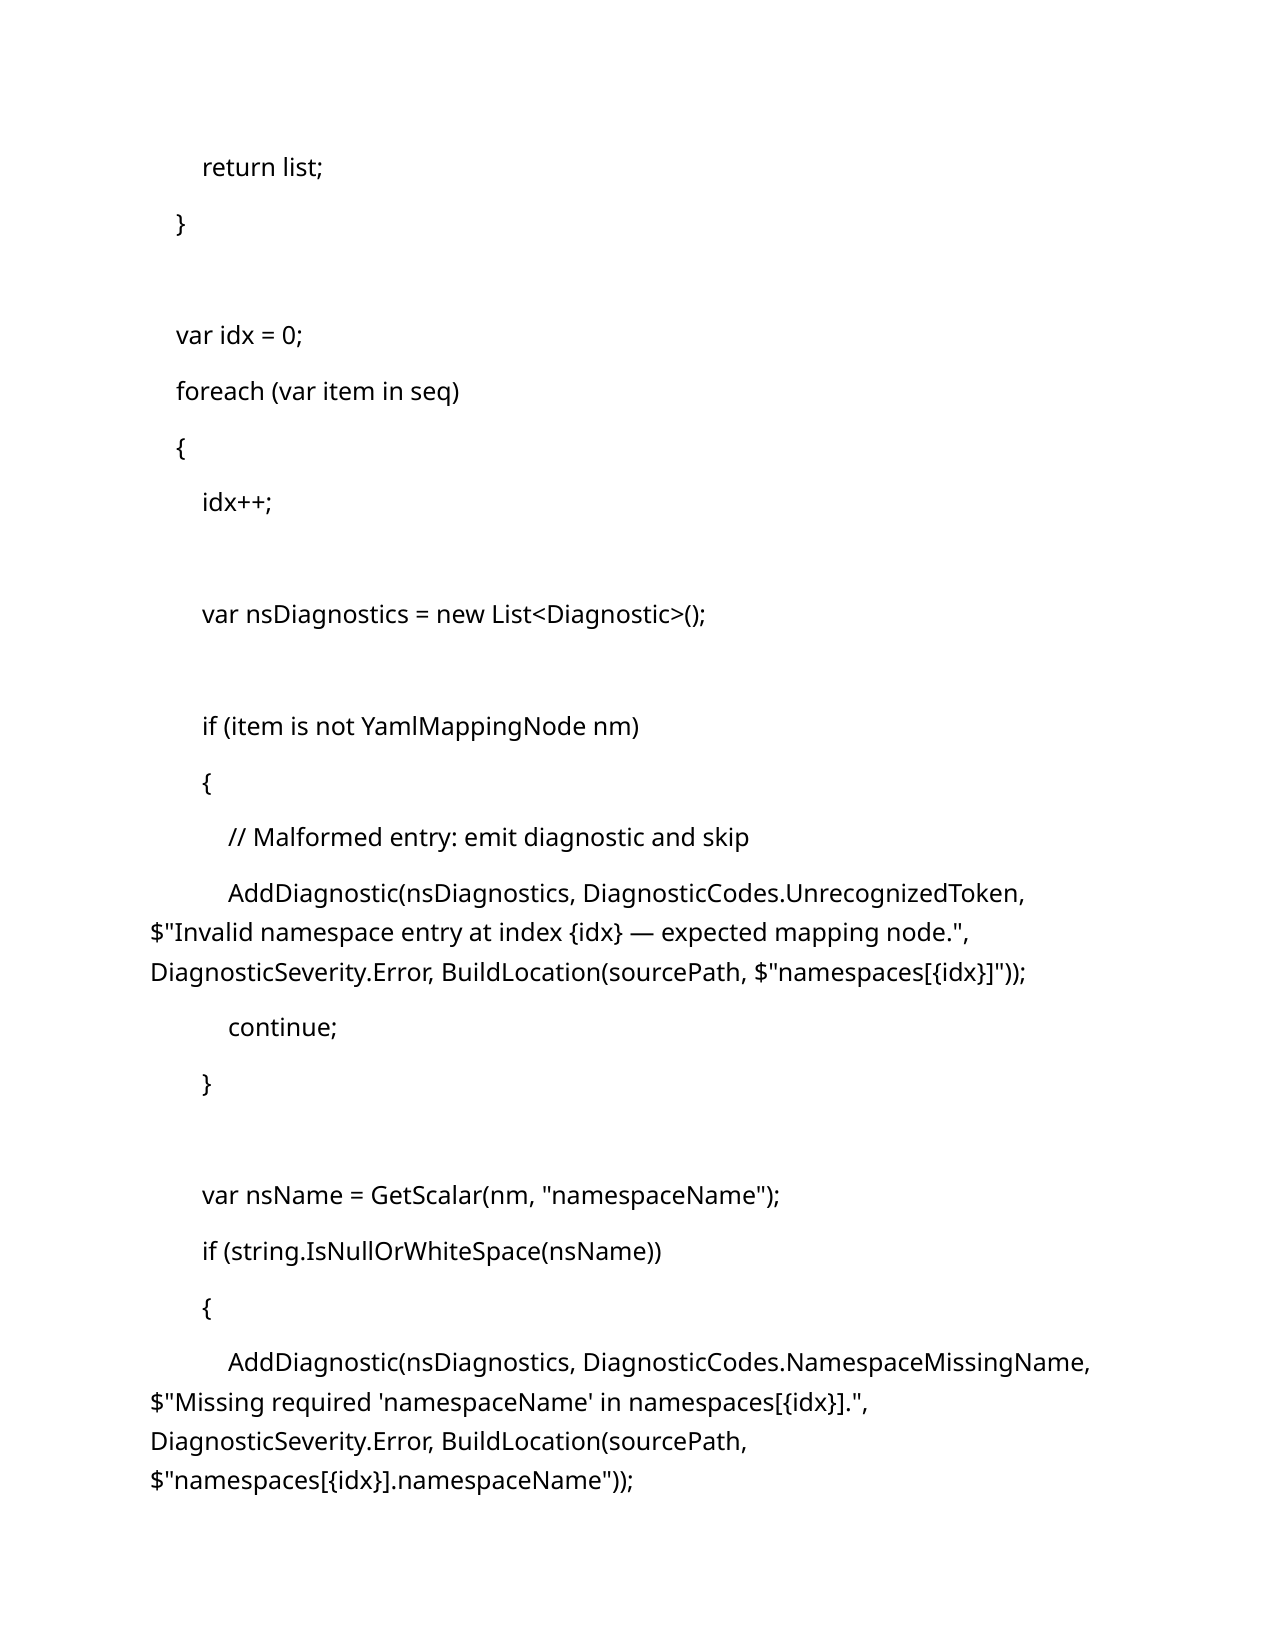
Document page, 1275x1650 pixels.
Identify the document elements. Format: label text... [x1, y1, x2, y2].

text var nsDiagnostics = new List<Diagnostic>(); [150, 597, 1125, 631]
text var nsName = GetScalar(nm, "namespaceName"); [150, 1177, 1125, 1212]
text var idx = 0; [150, 317, 1125, 352]
text } [150, 1066, 1125, 1100]
text return list; [150, 150, 1125, 184]
text idx++; [150, 485, 1125, 519]
text foreach (var item in seq) [150, 373, 1125, 407]
text { [150, 1289, 1125, 1323]
text AddDiagnostic(nsDiagnostics, DiagnosticCodes.NamespaceMissingName, $"Missing required 'namespaceName' in namespaces[{idx}].", DiagnosticSeverity.Error, BuildLocation(sourcePath, $"namespaces[{idx}].namespaceName")); [150, 1345, 1125, 1497]
text { [150, 429, 1125, 463]
text { [150, 764, 1125, 798]
text if (item is not YamlMappingNode nm) [150, 708, 1125, 742]
text // Malformed entry: emit diagnostic and skip [150, 820, 1125, 854]
text } [150, 206, 1125, 240]
text AddDiagnostic(nsDiagnostics, DiagnosticCodes.UnrecognizedToken, $"Invalid namespace entry at index {idx} — expected mapping node.", DiagnosticSeverity.Error, BuildLocation(sourcePath, $"namespaces[{idx}]")); [150, 876, 1125, 988]
text continue; [150, 1010, 1125, 1044]
text if (string.IsNullOrWhiteSpace(nsName)) [150, 1233, 1125, 1267]
